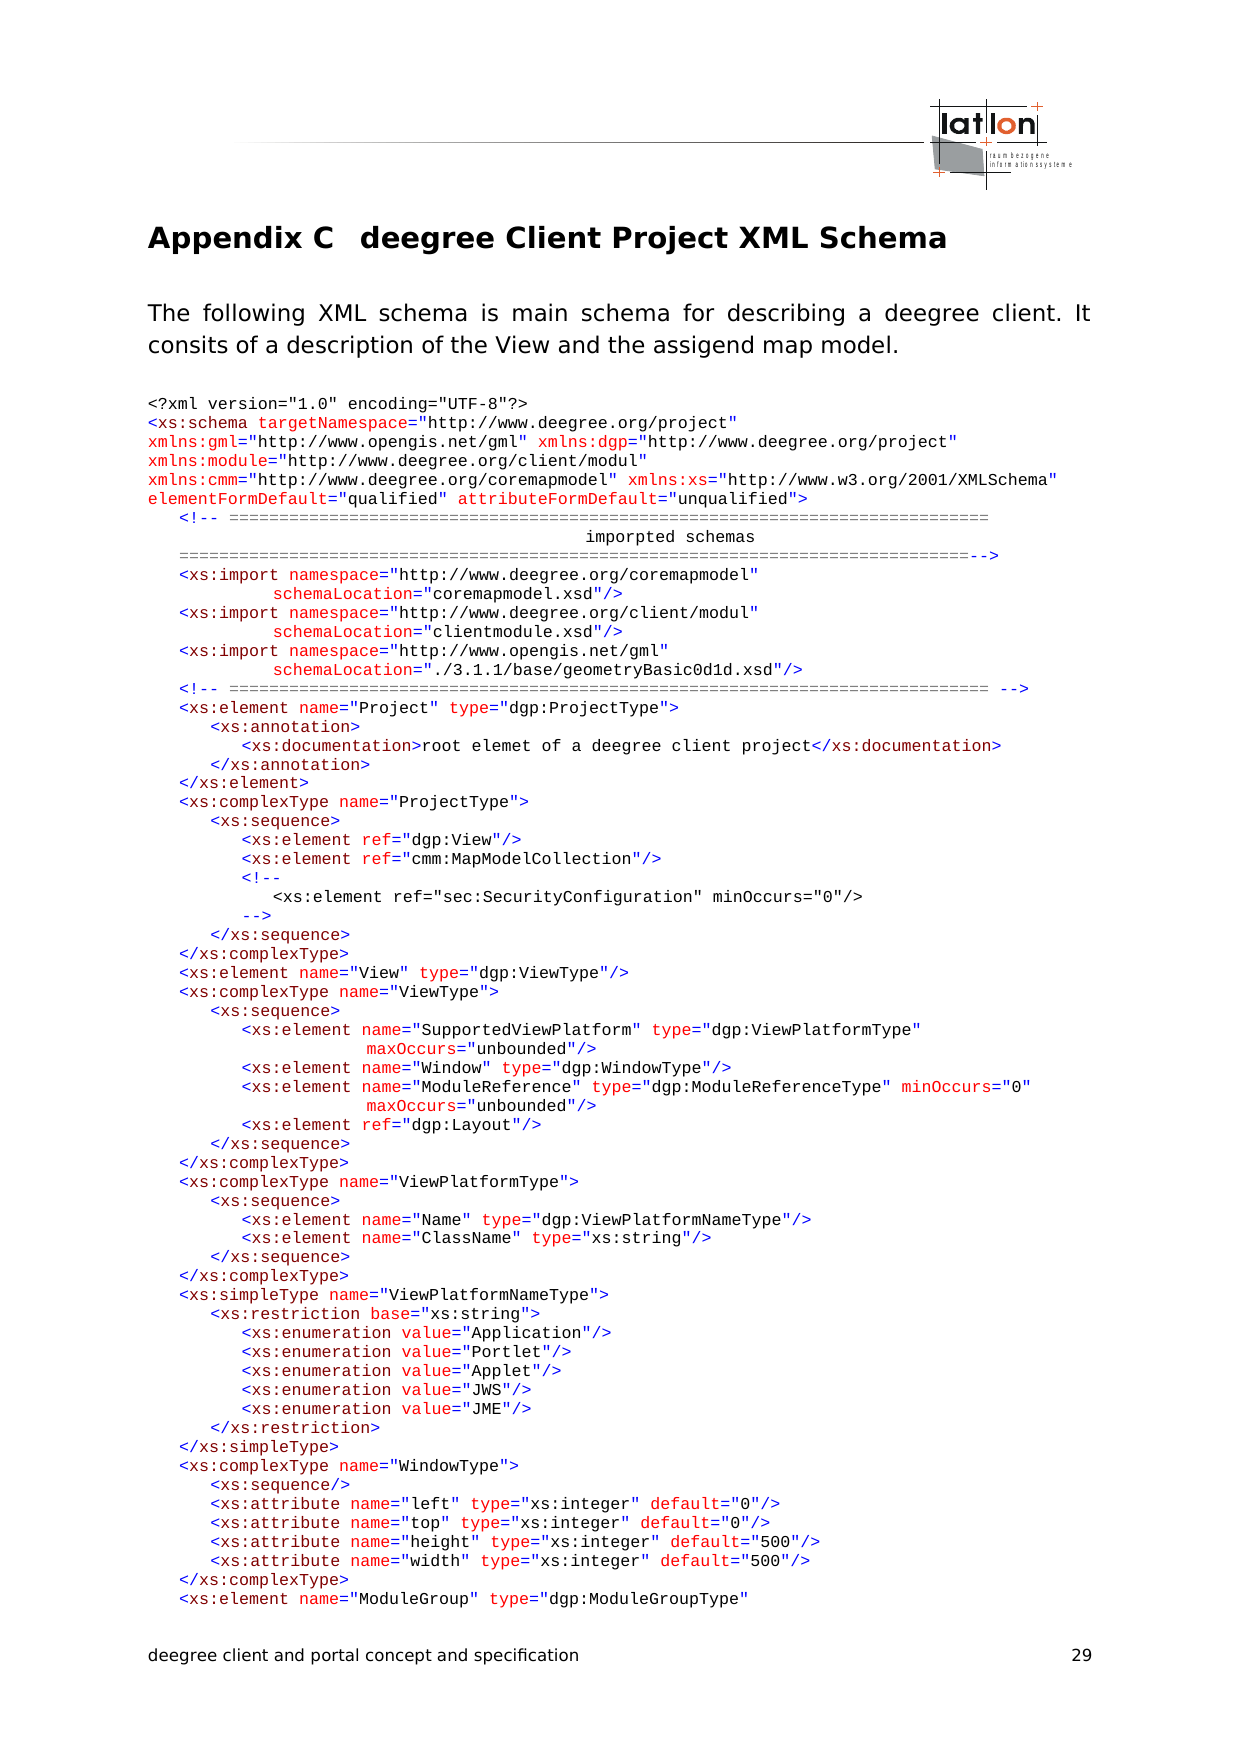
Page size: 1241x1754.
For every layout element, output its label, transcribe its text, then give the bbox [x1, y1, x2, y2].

text <xs:element ref="dgp:View"/> [148, 832, 1092, 851]
text <xs:element ref="sec:SecurityConfiguration" minOccurs="0"/> [148, 889, 1092, 908]
text <xs:element ref="cmm:MapModelCollection"/> [148, 851, 1092, 870]
text </xs:element> [148, 775, 1092, 794]
text <xs:enumeration value="JWS"/> [148, 1382, 1092, 1401]
text imporpted schemas [148, 528, 1092, 547]
text <xs:element name="Project" type="dgp:ProjectType"> [148, 699, 1092, 718]
text <!-- ============================================================================ [148, 509, 1092, 528]
text <xs:element ref="dgp:Layout"/> [148, 1116, 1092, 1135]
text <xs:annotation> [148, 718, 1092, 737]
text maxOccurs="unbounded"/> [148, 1097, 1092, 1116]
text schemaLocation="coremapmodel.xsd"/> [148, 585, 1092, 604]
text <xs:element name="Window" type="dgp:WindowType"/> [148, 1059, 1092, 1078]
text <xs:sequence> [148, 1002, 1092, 1021]
text <xs:enumeration value="Application"/> [148, 1325, 1092, 1344]
text <xs:restriction base="xs:string"> [148, 1306, 1092, 1325]
text <xs:sequence> [148, 813, 1092, 832]
text </xs:sequence> [148, 927, 1092, 946]
text <!-- [148, 870, 1092, 889]
text <xs:element name="SupportedViewPlatform" type="dgp:ViewPlatformType" [148, 1021, 1092, 1040]
text </xs:simpleType> [148, 1438, 1092, 1457]
text maxOccurs="unbounded"/> [148, 1040, 1092, 1059]
text <xs:element name="ModuleGroup" type="dgp:ModuleGroupType" [148, 1590, 1092, 1609]
text <xs:element name="Name" type="dgp:ViewPlatformNameType"/> [148, 1211, 1092, 1230]
text <!-- ============================================================================ --> [148, 680, 1092, 699]
text <xs:attribute name="height" type="xs:integer" default="500"/> [148, 1533, 1092, 1552]
text <xs:attribute name="width" type="xs:integer" default="500"/> [148, 1552, 1092, 1571]
text </xs:sequence> [148, 1249, 1092, 1268]
text <xs:complexType name="WindowType"> [148, 1457, 1092, 1476]
text </xs:complexType> [148, 946, 1092, 964]
text </xs:complexType> [148, 1268, 1092, 1287]
text <xs:import namespace="http://www.deegree.org/coremapmodel" [148, 566, 1092, 585]
text <xs:attribute name="left" type="xs:integer" default="0"/> [148, 1495, 1092, 1514]
text <xs:complexType name="ViewType"> [148, 983, 1092, 1002]
text <xs:import namespace="http://www.deegree.org/client/modul" [148, 604, 1092, 623]
text ===============================================================================--> [148, 547, 1092, 566]
text <xs:complexType name="ViewPlatformType"> [148, 1173, 1092, 1192]
text schemaLocation="clientmodule.xsd"/> [148, 623, 1092, 642]
text </xs:complexType> [148, 1154, 1092, 1173]
text <xs:sequence/> [148, 1476, 1092, 1495]
text <xs:element name="ClassName" type="xs:string"/> [148, 1230, 1092, 1249]
text <xs:enumeration value="JME"/> [148, 1401, 1092, 1419]
text schemaLocation="./3.1.1/base/geometryBasic0d1d.xsd"/> [148, 661, 1092, 680]
text </xs:complexType> [148, 1571, 1092, 1590]
subtitle deegree Client Project XML Schema [148, 221, 1092, 256]
text </xs:sequence> [148, 1135, 1092, 1154]
text <xs:documentation>root elemet of a deegree client project</xs:documentation> [148, 737, 1092, 756]
text The following XML schema is main schema for describing a deegree client. It consits of a description of the View and the assigend map model. [148, 300, 1092, 358]
text <xs:element name="View" type="dgp:ViewType"/> [148, 964, 1092, 983]
text <xs:element name="ModuleReference" type="dgp:ModuleReferenceType" minOccurs="0" [148, 1078, 1092, 1097]
text <xs:enumeration value="Applet"/> [148, 1363, 1092, 1382]
text <xs:sequence> [148, 1192, 1092, 1211]
text <?xml version="1.0" encoding="UTF-8"?> [148, 396, 1092, 415]
text <xs:schema targetNamespace="http://www.deegree.org/project" xmlns:gml="http://www.opengis.net/gml" xmlns:dgp="http://www.deegree.org/project" xmlns:module="http://www.deegree.org/client/modul" xmlns:cmm="http://www.deegree.org/coremapmodel" xmlns:xs="http://www.w3.org/2001/XMLSchema" elementFormDefault="qualified" attributeFormDefault="unqualified"> [148, 415, 1092, 509]
text <xs:complexType name="ProjectType"> [148, 794, 1092, 813]
text --> [148, 908, 1092, 927]
text <xs:enumeration value="Portlet"/> [148, 1344, 1092, 1363]
text </xs:restriction> [148, 1419, 1092, 1438]
text <xs:import namespace="http://www.opengis.net/gml" [148, 642, 1092, 661]
text </xs:annotation> [148, 756, 1092, 775]
text <xs:attribute name="top" type="xs:integer" default="0"/> [148, 1514, 1092, 1533]
text <xs:simpleType name="ViewPlatformNameType"> [148, 1287, 1092, 1306]
